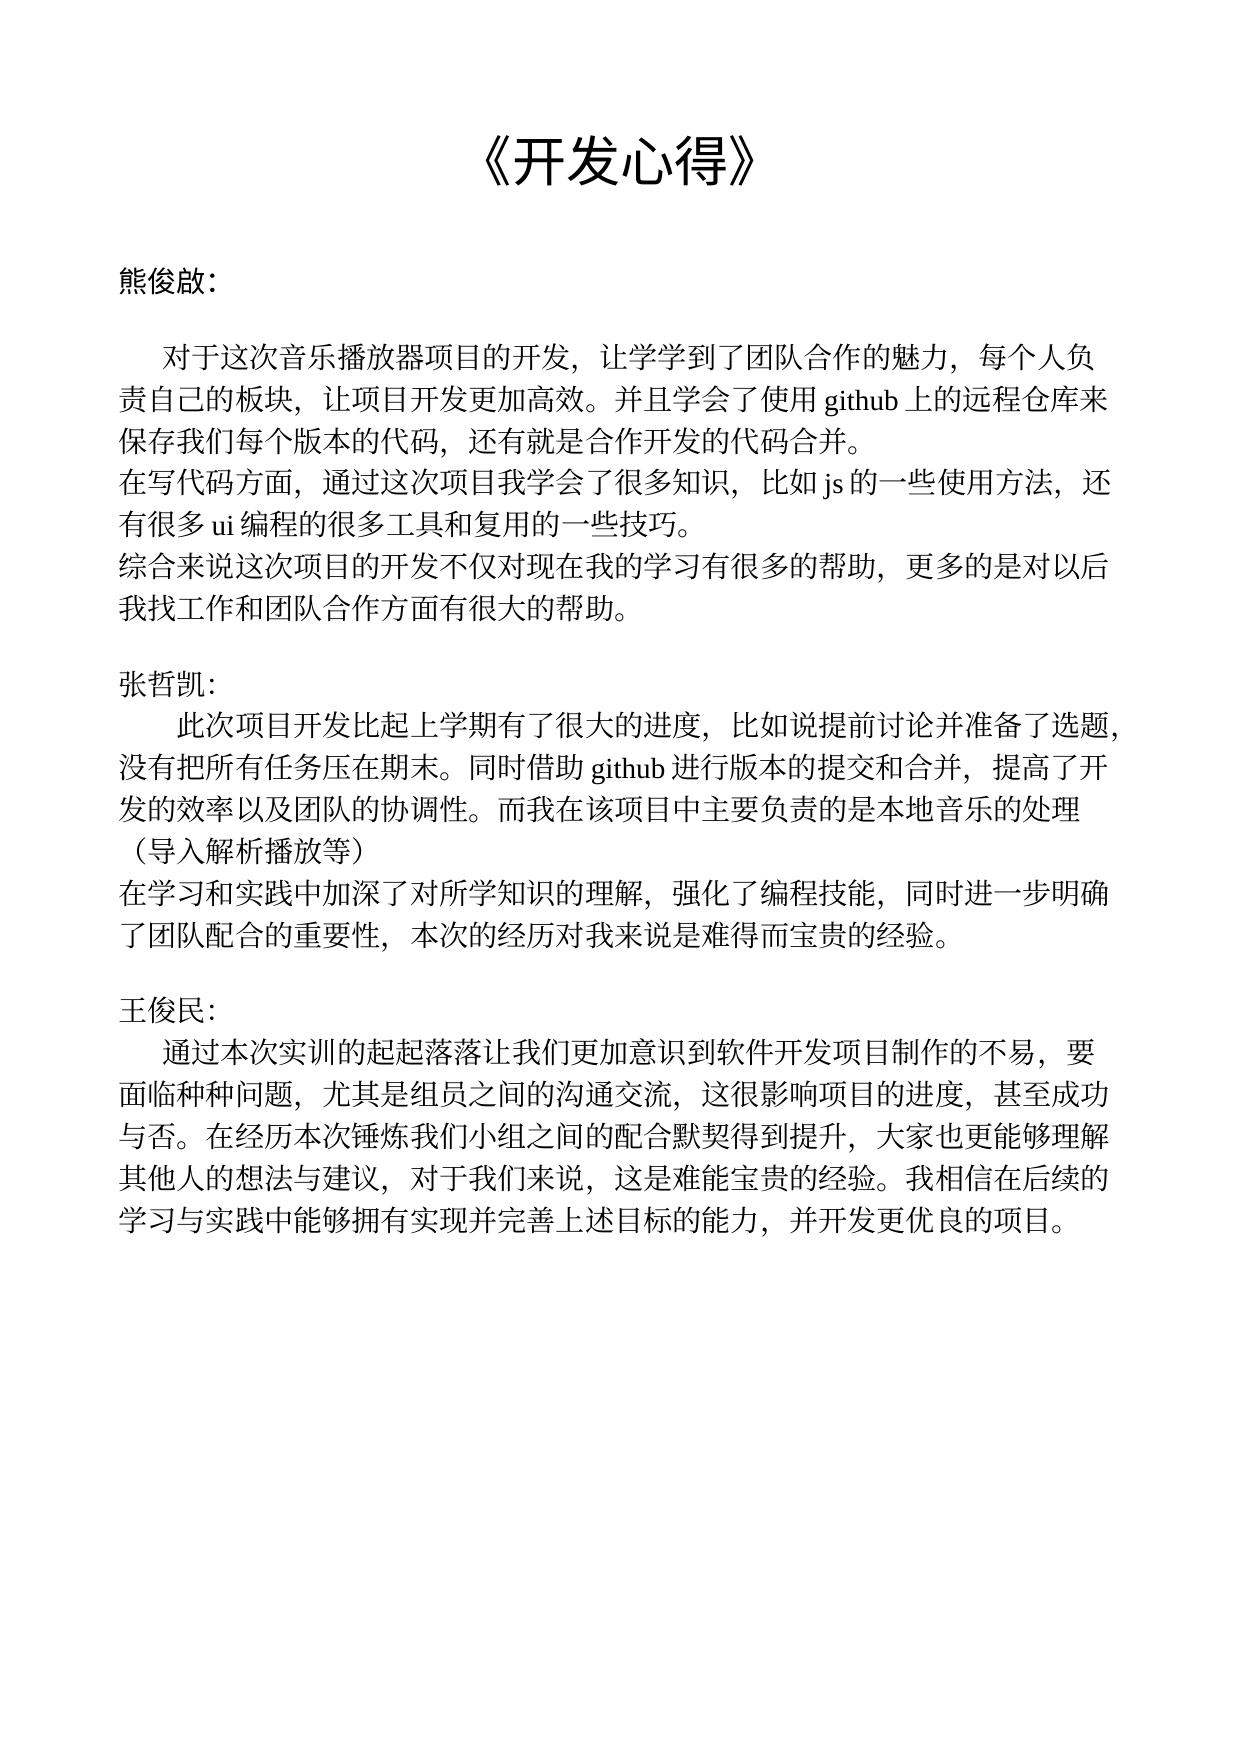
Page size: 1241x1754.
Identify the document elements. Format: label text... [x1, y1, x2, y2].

text 在写代码方面，通过这次项目我学会了很多知识，比如js的一些使用方法，还有很多ui编程的很多工具和复用的一些技巧。 [118, 460, 1122, 544]
text 在学习和实践中加深了对所学知识的理解，强化了编程技能，同时进一步明确了团队配合的重要性，本次的经历对我来说是难得而宝贵的经验。 [118, 871, 1122, 954]
text 通过本次实训的起起落落让我们更加意识到软件开发项目制作的不易，要面临种种问题，尤其是组员之间的沟通交流，这很影响项目的进度，甚至成功与否。在经历本次锤炼我们小组之间的配合默契得到提升，大家也更能够理解其他人的想法与建议，对于我们来说，这是难能宝贵的经验。我相信在后续的学习与实践中能够拥有实现并完善上述目标的能力，并开发更优良的项目。 [118, 1030, 1122, 1239]
text 此次项目开发比起上学期有了很大的进度，比如说提前讨论并准备了选题，没有把所有任务压在期末。同时借助github进行版本的提交和合并，提高了开发的效率以及团队的协调性。而我在该项目中主要负责的是本地音乐的处理（导入解析播放等） [118, 703, 1122, 871]
text 张哲凯： [118, 661, 1122, 703]
text 《开发心得》 [118, 118, 1122, 197]
text 综合来说这次项目的开发不仅对现在我的学习有很多的帮助，更多的是对以后我找工作和团队合作方面有很大的帮助。 [118, 544, 1122, 628]
text 熊俊啟： [118, 259, 1122, 301]
text 对于这次音乐播放器项目的开发，让学学到了团队合作的魅力，每个人负责自己的板块，让项目开发更加高效。并且学会了使用github上的远程仓库来保存我们每个版本的代码，还有就是合作开发的代码合并。 [118, 335, 1122, 460]
text 王俊民： [118, 988, 1122, 1030]
